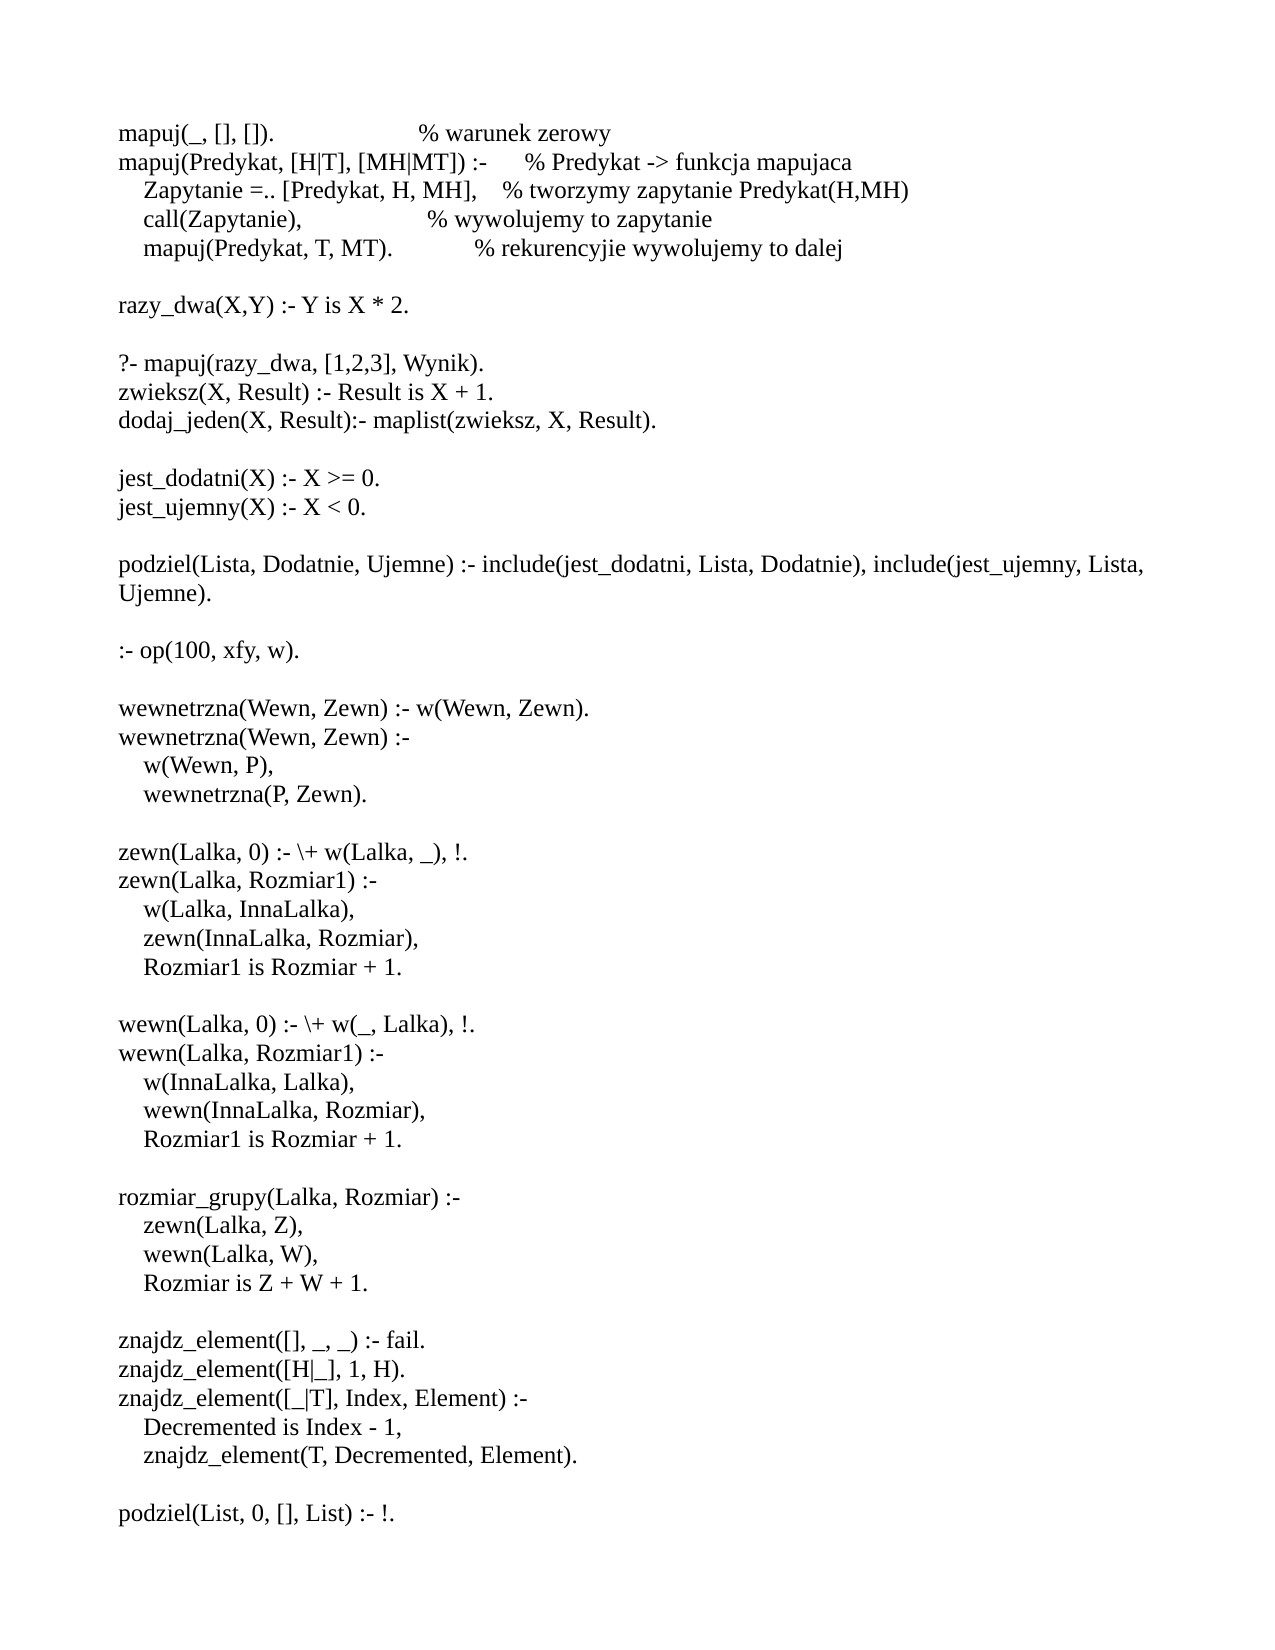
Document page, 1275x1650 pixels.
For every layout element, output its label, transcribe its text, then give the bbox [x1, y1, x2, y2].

text mapuj(_, [], []). % warunek zerowy mapuj(Predykat, [H|T], [MH|MT]) :- % Predykat -> funkcja mapujaca Zapytanie =.. [Predykat, H, MH], % tworzymy zapytanie Predykat(H,MH) call(Zapytanie), % wywolujemy to zapytanie mapuj(Predykat, T, MT). % rekurencyjie wywolujemy to dalej razy_dwa(X,Y) :- Y is X * 2. ?- mapuj(razy_dwa, [1,2,3], Wynik). [118, 118, 1157, 377]
text wewnetrzna(P, Zewn). [118, 779, 1157, 808]
text dodaj_jeden(X, Result):- maplist(zwieksz, X, Result). [118, 406, 1157, 434]
text wewn(Lalka, W), [118, 1239, 1157, 1268]
text w(InnaLalka, Lalka), [118, 1067, 1157, 1096]
text znajdz_element([_|T], Index, Element) :- [118, 1383, 1157, 1412]
text wewnetrzna(Wewn, Zewn) :- w(Wewn, Zewn). [118, 693, 1157, 722]
text w(Wewn, P), [118, 751, 1157, 779]
text w(Lalka, InnaLalka), [118, 894, 1157, 923]
text znajdz_element([], _, _) :- fail. [118, 1326, 1157, 1354]
text jest_ujemny(X) :- X < 0. [118, 492, 1157, 521]
text :- op(100, xfy, w). [118, 636, 1157, 664]
text podziel(Lista, Dodatnie, Ujemne) :- include(jest_dodatni, Lista, Dodatnie), include(jest_ujemny, Lista, Ujemne). [118, 549, 1157, 607]
text wewn(Lalka, Rozmiar1) :- [118, 1038, 1157, 1067]
text wewnetrzna(Wewn, Zewn) :- [118, 722, 1157, 751]
text znajdz_element(T, Decremented, Element). [118, 1441, 1157, 1469]
text znajdz_element([H|_], 1, H). [118, 1354, 1157, 1383]
text zewn(Lalka, Z), [118, 1211, 1157, 1239]
text rozmiar_grupy(Lalka, Rozmiar) :- [118, 1182, 1157, 1211]
text zewn(Lalka, Rozmiar1) :- [118, 866, 1157, 894]
text wewn(InnaLalka, Rozmiar), [118, 1096, 1157, 1124]
text wewn(Lalka, 0) :- \+ w(_, Lalka), !. [118, 1009, 1157, 1038]
text Decremented is Index - 1, [118, 1412, 1157, 1441]
text zwieksz(X, Result) :- Result is X + 1. [118, 377, 1157, 406]
text zewn(InnaLalka, Rozmiar), [118, 923, 1157, 952]
text Rozmiar1 is Rozmiar + 1. [118, 1124, 1157, 1153]
text zewn(Lalka, 0) :- \+ w(Lalka, _), !. [118, 837, 1157, 866]
text jest_dodatni(X) :- X >= 0. [118, 463, 1157, 492]
text podziel(List, 0, [], List) :- !. [118, 1498, 1157, 1527]
text Rozmiar1 is Rozmiar + 1. [118, 952, 1157, 981]
text Rozmiar is Z + W + 1. [118, 1268, 1157, 1297]
